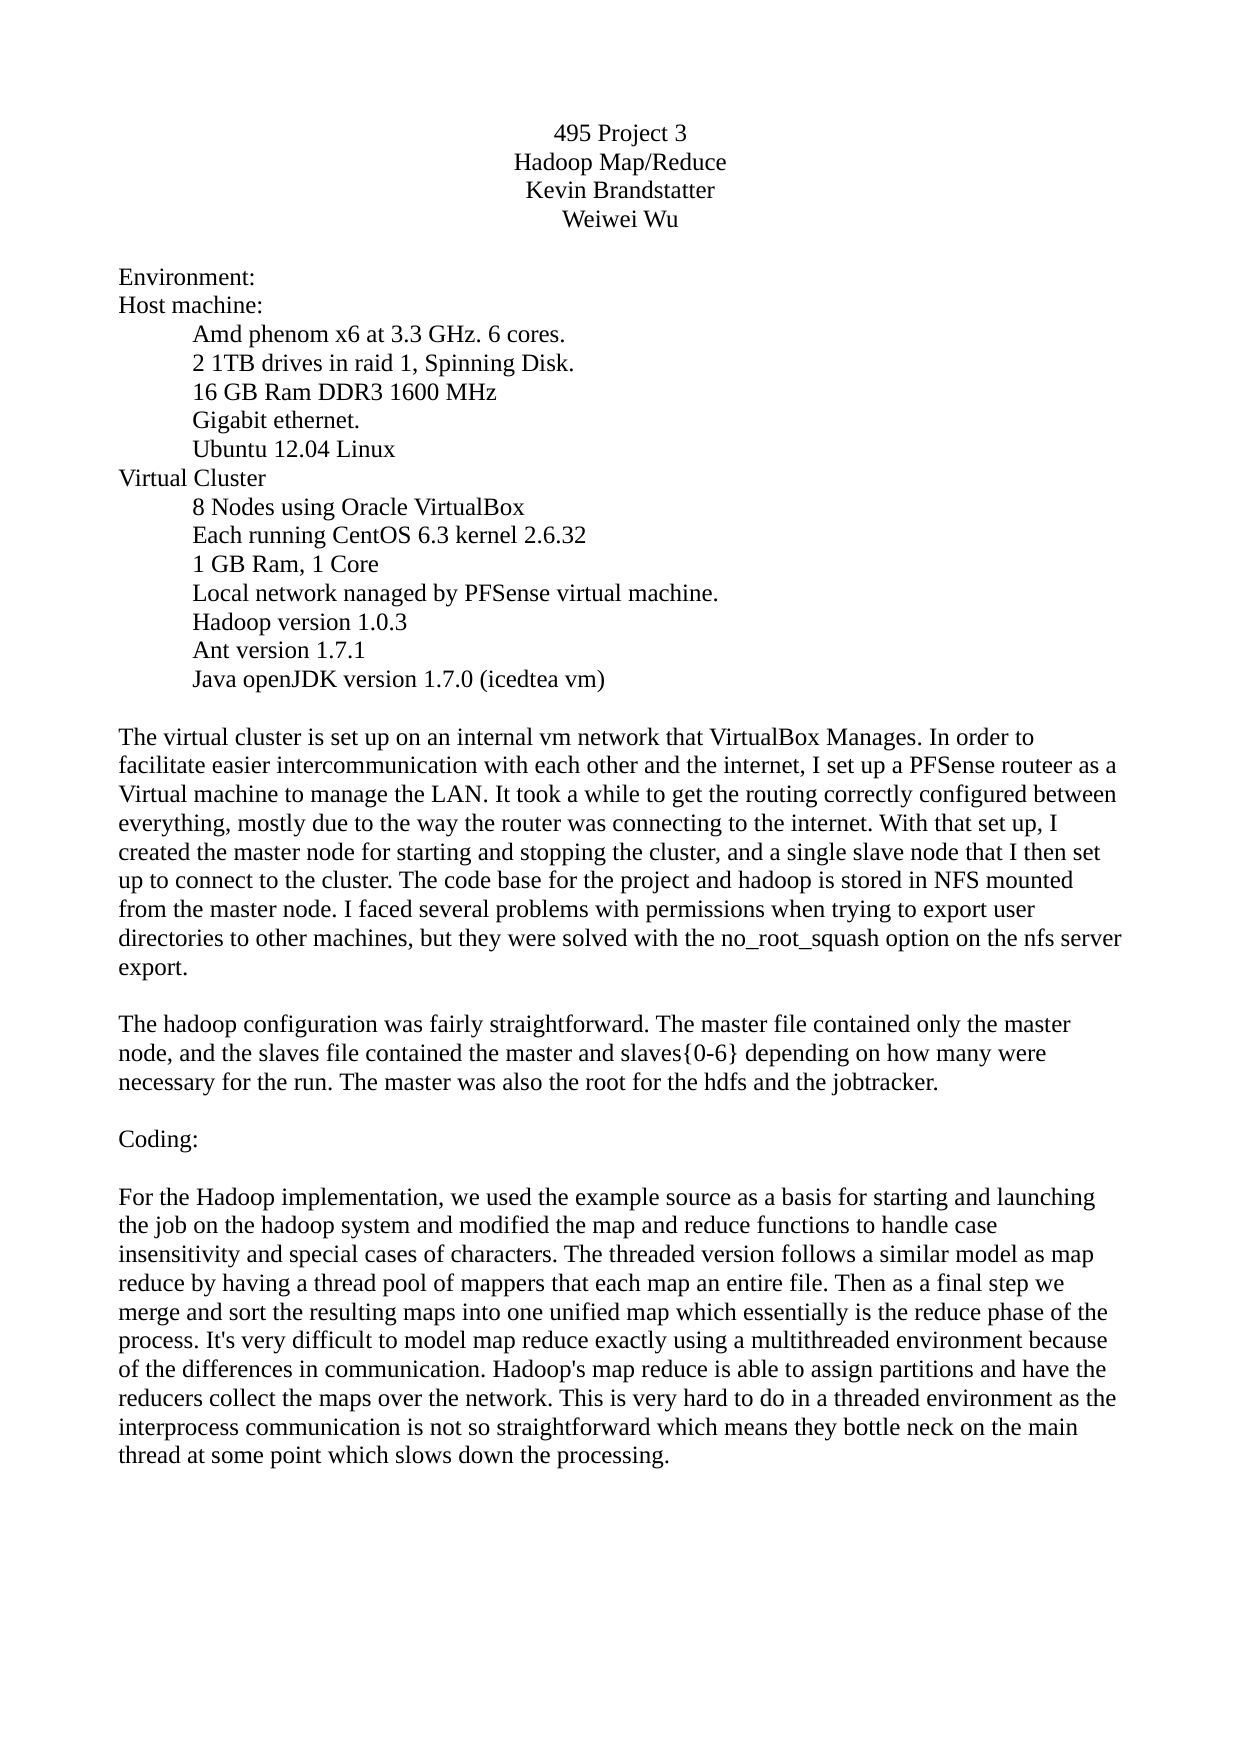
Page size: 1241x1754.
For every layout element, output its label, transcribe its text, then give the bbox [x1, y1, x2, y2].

text Kevin Brandstatter [118, 176, 1122, 204]
text Hadoop version 1.0.3 [118, 607, 1122, 636]
text Ubuntu 12.04 Linux [118, 434, 1122, 463]
text Amd phenom x6 at 3.3 GHz. 6 cores. [118, 319, 1122, 348]
text 8 Nodes using Oracle VirtualBox [118, 492, 1122, 521]
text Virtual Cluster [118, 463, 1122, 492]
text Weiwei Wu [118, 204, 1122, 233]
text Gigabit ethernet. [118, 406, 1122, 434]
text Environment: [118, 262, 1122, 291]
text Host machine: [118, 291, 1122, 319]
text For the Hadoop implementation, we used the example source as a basis for starting and launching the job on the hadoop system and modified the map and reduce functions to handle case insensitivity and special cases of characters. The threaded version follows a similar model as map reduce by having a thread pool of mappers that each map an entire file. Then as a final step we merge and sort the resulting maps into one unified map which essentially is the reduce phase of the process. It's very difficult to model map reduce exactly using a multithreaded environment because of the differences in communication. Hadoop's map reduce is able to assign partitions and have the reducers collect the maps over the network. This is very hard to do in a threaded environment as the interprocess communication is not so straightforward which means they bottle neck on the main thread at some point which slows down the processing. [118, 1182, 1122, 1469]
text 1 GB Ram, 1 Core [118, 549, 1122, 578]
text Java openJDK version 1.7.0 (icedtea vm) [118, 664, 1122, 693]
text Coding: [118, 1124, 1122, 1153]
text Ant version 1.7.1 [118, 636, 1122, 664]
text 16 GB Ram DDR3 1600 MHz [118, 377, 1122, 406]
text 2 1TB drives in raid 1, Spinning Disk. [118, 348, 1122, 377]
text Each running CentOS 6.3 kernel 2.6.32 [118, 521, 1122, 549]
text The virtual cluster is set up on an internal vm network that VirtualBox Manages. In order to facilitate easier intercommunication with each other and the internet, I set up a PFSense routeer as a Virtual machine to manage the LAN. It took a while to get the routing correctly configured between everything, mostly due to the way the router was connecting to the internet. With that set up, I created the master node for starting and stopping the cluster, and a single slave node that I then set up to connect to the cluster. The code base for the project and hadoop is stored in NFS mounted from the master node. I faced several problems with permissions when trying to export user directories to other machines, but they were solved with the no_root_squash option on the nfs server export. [118, 722, 1122, 981]
text Hadoop Map/Reduce [118, 147, 1122, 176]
text 495 Project 3 [118, 118, 1122, 147]
text Local network nanaged by PFSense virtual machine. [118, 578, 1122, 607]
text The hadoop configuration was fairly straightforward. The master file contained only the master node, and the slaves file contained the master and slaves{0-6} depending on how many were necessary for the run. The master was also the root for the hdfs and the jobtracker. [118, 1009, 1122, 1096]
